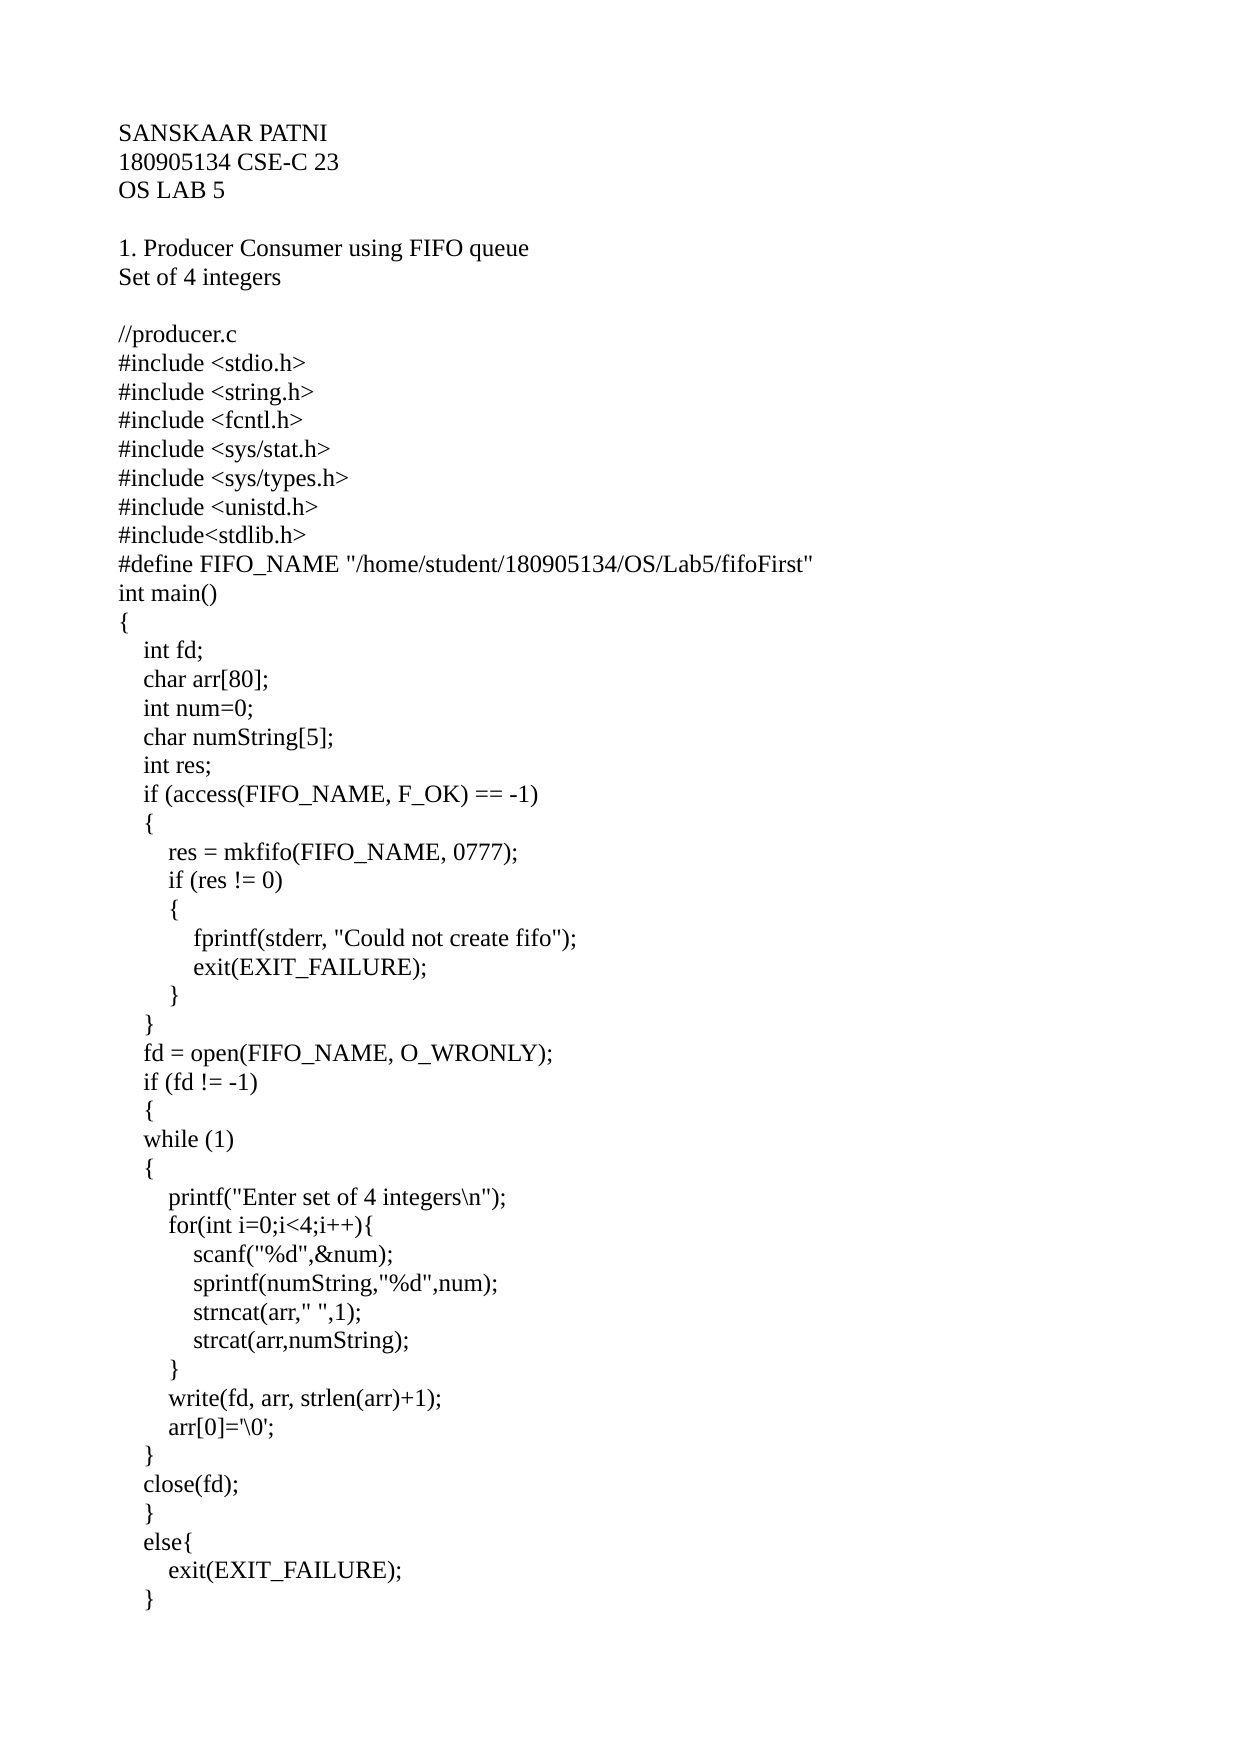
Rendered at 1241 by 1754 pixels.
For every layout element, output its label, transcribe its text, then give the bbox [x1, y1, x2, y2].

text #include<stdlib.h> [118, 521, 1122, 549]
text char arr[80]; [118, 664, 1122, 693]
text { [118, 1096, 1122, 1124]
text strncat(arr," ",1); [118, 1297, 1122, 1326]
text for(int i=0;i<4;i++){ [118, 1211, 1122, 1239]
text fprintf(stderr, "Could not create fifo"); [118, 923, 1122, 952]
text } [118, 1498, 1122, 1527]
text int res; [118, 751, 1122, 779]
text sprintf(numString,"%d",num); [118, 1268, 1122, 1297]
text } [118, 1009, 1122, 1038]
text #include <unistd.h> [118, 492, 1122, 521]
text while (1) [118, 1124, 1122, 1153]
text int num=0; [118, 693, 1122, 722]
text if (res != 0) [118, 866, 1122, 894]
text printf("Enter set of 4 integers\n"); [118, 1182, 1122, 1211]
text else{ [118, 1527, 1122, 1556]
text fd = open(FIFO_NAME, O_WRONLY); [118, 1038, 1122, 1067]
text char numString[5]; [118, 722, 1122, 751]
text } [118, 1441, 1122, 1469]
text { [118, 894, 1122, 923]
text #include <stdio.h> [118, 348, 1122, 377]
text 180905134 CSE-C 23 [118, 147, 1122, 176]
text write(fd, arr, strlen(arr)+1); [118, 1383, 1122, 1412]
text arr[0]='\0'; [118, 1412, 1122, 1441]
text } [118, 1354, 1122, 1383]
text exit(EXIT_FAILURE); [118, 952, 1122, 981]
text 1. Producer Consumer using FIFO queue [118, 233, 1122, 262]
text OS LAB 5 [118, 176, 1122, 204]
text Set of 4 integers [118, 262, 1122, 291]
text #define FIFO_NAME "/home/student/180905134/OS/Lab5/fifoFirst" [118, 549, 1122, 578]
text { [118, 1153, 1122, 1182]
text } [118, 1584, 1122, 1613]
text { [118, 808, 1122, 837]
text strcat(arr,numString); [118, 1326, 1122, 1354]
text int fd; [118, 636, 1122, 664]
text scanf("%d",&num); [118, 1239, 1122, 1268]
text #include <sys/types.h> [118, 463, 1122, 492]
text //producer.c [118, 319, 1122, 348]
text #include <string.h> [118, 377, 1122, 406]
text close(fd); [118, 1469, 1122, 1498]
text if (fd != -1) [118, 1067, 1122, 1096]
text if (access(FIFO_NAME, F_OK) == -1) [118, 779, 1122, 808]
text } [118, 981, 1122, 1009]
text exit(EXIT_FAILURE); [118, 1556, 1122, 1584]
text res = mkfifo(FIFO_NAME, 0777); [118, 837, 1122, 866]
text int main() [118, 578, 1122, 607]
text #include <fcntl.h> [118, 406, 1122, 434]
text { [118, 607, 1122, 636]
text #include <sys/stat.h> [118, 434, 1122, 463]
text SANSKAAR PATNI [118, 118, 1122, 147]
